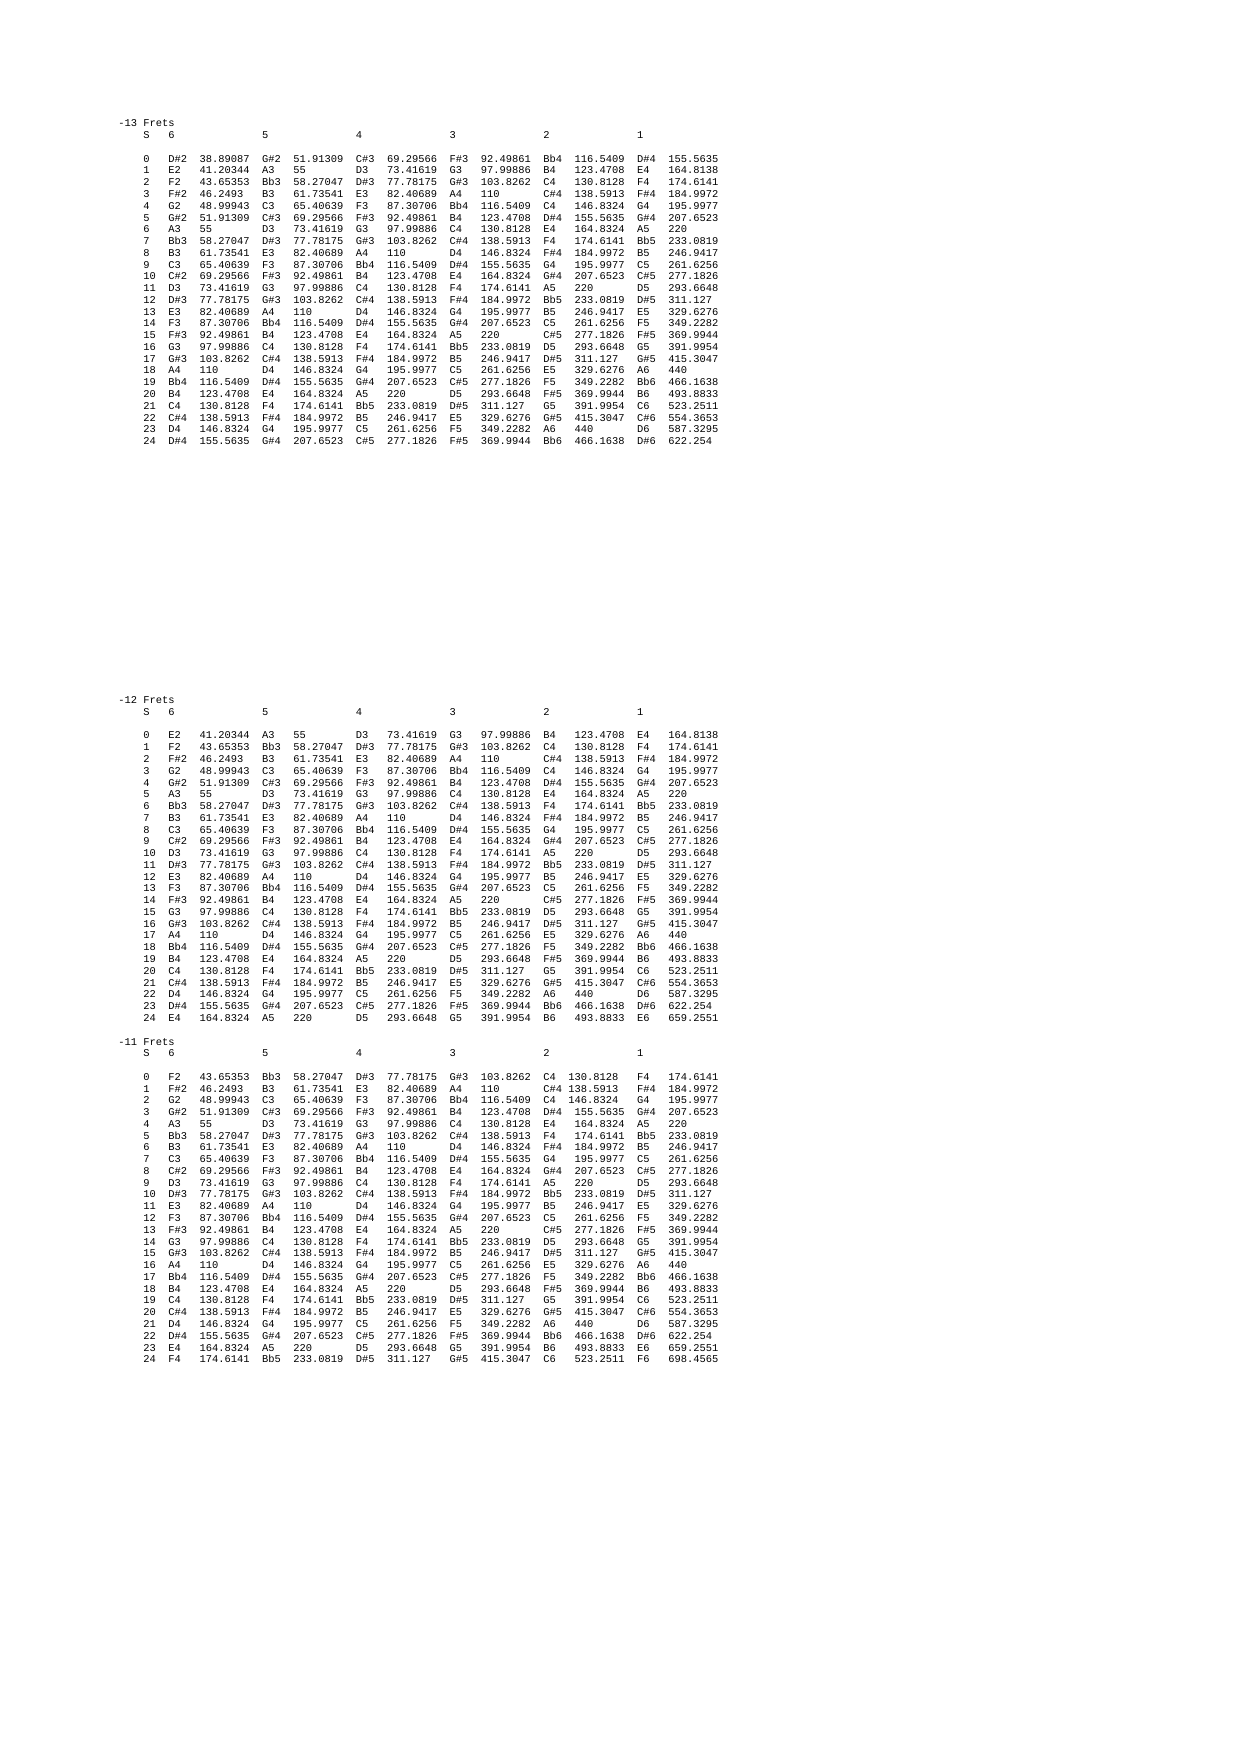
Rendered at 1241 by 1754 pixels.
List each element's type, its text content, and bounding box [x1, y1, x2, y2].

text 23 E4 164.8324 A5 220 D5 293.6648 G5 391.9954 B6 493.8833 E6 659.2551 [118, 1342, 1122, 1354]
text 21 C4 130.8128 F4 174.6141 Bb5 233.0819 D#5 311.127 G5 391.9954 C6 523.2511 [118, 401, 1122, 412]
text 9 D3 73.41619 G3 97.99886 C4 130.8128 F4 174.6141 A5 220 D5 293.6648 [118, 1177, 1122, 1189]
text 15 F#3 92.49861 B4 123.4708 E4 164.8324 A5 220 C#5 277.1826 F#5 369.9944 [118, 330, 1122, 342]
text 21 C#4 138.5913 F#4 184.9972 B5 246.9417 E5 329.6276 G#5 415.3047 C#6 554.3653 [118, 977, 1122, 989]
text 22 D#4 155.5635 G#4 207.6523 C#5 277.1826 F#5 369.9944 Bb6 466.1638 D#6 622.254 [118, 1331, 1122, 1342]
text 13 E3 82.40689 A4 110 D4 146.8324 G4 195.9977 B5 246.9417 E5 329.6276 [118, 306, 1122, 318]
text 13 F3 87.30706 Bb4 116.5409 D#4 155.5635 G#4 207.6523 C5 261.6256 F5 349.2282 [118, 883, 1122, 895]
text 6 B3 61.73541 E3 82.40689 A4 110 D4 146.8324 F#4 184.9972 B5 246.9417 [118, 1142, 1122, 1154]
text 0 D#2 38.89087 G#2 51.91309 C#3 69.29566 F#3 92.49861 Bb4 116.5409 D#4 155.5635 [118, 153, 1122, 165]
text S 6 5 4 3 2 1 [118, 707, 1122, 718]
text 7 Bb3 58.27047 D#3 77.78175 G#3 103.8262 C#4 138.5913 F4 174.6141 Bb5 233.0819 [118, 236, 1122, 248]
text 16 G#3 103.8262 C#4 138.5913 F#4 184.9972 B5 246.9417 D#5 311.127 G#5 415.3047 [118, 918, 1122, 930]
text 22 D4 146.8324 G4 195.9977 C5 261.6256 F5 349.2282 A6 440 D6 587.3295 [118, 989, 1122, 1001]
text 19 B4 123.4708 E4 164.8324 A5 220 D5 293.6648 F#5 369.9944 B6 493.8833 [118, 954, 1122, 966]
text 15 G#3 103.8262 C#4 138.5913 F#4 184.9972 B5 246.9417 D#5 311.127 G#5 415.3047 [118, 1248, 1122, 1260]
text 8 C3 65.40639 F3 87.30706 Bb4 116.5409 D#4 155.5635 G4 195.9977 C5 261.6256 [118, 824, 1122, 836]
text 24 E4 164.8324 A5 220 D5 293.6648 G5 391.9954 B6 493.8833 E6 659.2551 [118, 1013, 1122, 1024]
text 8 B3 61.73541 E3 82.40689 A4 110 D4 146.8324 F#4 184.9972 B5 246.9417 [118, 248, 1122, 259]
text 18 A4 110 D4 146.8324 G4 195.9977 C5 261.6256 E5 329.6276 A6 440 [118, 365, 1122, 377]
text 9 C#2 69.29566 F#3 92.49861 B4 123.4708 E4 164.8324 G#4 207.6523 C#5 277.1826 [118, 836, 1122, 848]
text 1 F#2 46.2493 B3 61.73541 E3 82.40689 A4 110 C#4 138.5913 F#4 184.9972 [118, 1083, 1122, 1095]
text 24 F4 174.6141 Bb5 233.0819 D#5 311.127 G#5 415.3047 C6 523.2511 F6 698.4565 [118, 1354, 1122, 1366]
text 24 D#4 155.5635 G#4 207.6523 C#5 277.1826 F#5 369.9944 Bb6 466.1638 D#6 622.254 [118, 436, 1122, 448]
text 2 F#2 46.2493 B3 61.73541 E3 82.40689 A4 110 C#4 138.5913 F#4 184.9972 [118, 754, 1122, 766]
text 3 G2 48.99943 C3 65.40639 F3 87.30706 Bb4 116.5409 C4 146.8324 G4 195.9977 [118, 766, 1122, 777]
text 2 F2 43.65353 Bb3 58.27047 D#3 77.78175 G#3 103.8262 C4 130.8128 F4 174.6141 [118, 177, 1122, 189]
text 0 E2 41.20344 A3 55 D3 73.41619 G3 97.99886 B4 123.4708 E4 164.8138 [118, 730, 1122, 742]
text 10 D3 73.41619 G3 97.99886 C4 130.8128 F4 174.6141 A5 220 D5 293.6648 [118, 848, 1122, 860]
text 20 B4 123.4708 E4 164.8324 A5 220 D5 293.6648 F#5 369.9944 B6 493.8833 [118, 389, 1122, 401]
text 4 G#2 51.91309 C#3 69.29566 F#3 92.49861 B4 123.4708 D#4 155.5635 G#4 207.6523 [118, 777, 1122, 789]
text 1 E2 41.20344 A3 55 D3 73.41619 G3 97.99886 B4 123.4708 E4 164.8138 [118, 165, 1122, 177]
text 21 D4 146.8324 G4 195.9977 C5 261.6256 F5 349.2282 A6 440 D6 587.3295 [118, 1319, 1122, 1331]
text 6 Bb3 58.27047 D#3 77.78175 G#3 103.8262 C#4 138.5913 F4 174.6141 Bb5 233.0819 [118, 801, 1122, 813]
text 6 A3 55 D3 73.41619 G3 97.99886 C4 130.8128 E4 164.8324 A5 220 [118, 224, 1122, 236]
text 23 D4 146.8324 G4 195.9977 C5 261.6256 F5 349.2282 A6 440 D6 587.3295 [118, 424, 1122, 436]
text 14 G3 97.99886 C4 130.8128 F4 174.6141 Bb5 233.0819 D5 293.6648 G5 391.9954 [118, 1236, 1122, 1248]
text 3 G#2 51.91309 C#3 69.29566 F#3 92.49861 B4 123.4708 D#4 155.5635 G#4 207.6523 [118, 1107, 1122, 1119]
text 3 F#2 46.2493 B3 61.73541 E3 82.40689 A4 110 C#4 138.5913 F#4 184.9972 [118, 189, 1122, 201]
text 14 F#3 92.49861 B4 123.4708 E4 164.8324 A5 220 C#5 277.1826 F#5 369.9944 [118, 895, 1122, 907]
text 5 Bb3 58.27047 D#3 77.78175 G#3 103.8262 C#4 138.5913 F4 174.6141 Bb5 233.0819 [118, 1130, 1122, 1142]
text 11 E3 82.40689 A4 110 D4 146.8324 G4 195.9977 B5 246.9417 E5 329.6276 [118, 1201, 1122, 1213]
text -13 Frets [118, 118, 1122, 130]
text 22 C#4 138.5913 F#4 184.9972 B5 246.9417 E5 329.6276 G#5 415.3047 C#6 554.3653 [118, 412, 1122, 424]
text 18 B4 123.4708 E4 164.8324 A5 220 D5 293.6648 F#5 369.9944 B6 493.8833 [118, 1283, 1122, 1295]
text 17 Bb4 116.5409 D#4 155.5635 G#4 207.6523 C#5 277.1826 F5 349.2282 Bb6 466.1638 [118, 1272, 1122, 1283]
text 12 F3 87.30706 Bb4 116.5409 D#4 155.5635 G#4 207.6523 C5 261.6256 F5 349.2282 [118, 1213, 1122, 1224]
text 19 Bb4 116.5409 D#4 155.5635 G#4 207.6523 C#5 277.1826 F5 349.2282 Bb6 466.1638 [118, 377, 1122, 389]
text 11 D3 73.41619 G3 97.99886 C4 130.8128 F4 174.6141 A5 220 D5 293.6648 [118, 283, 1122, 295]
text 11 D#3 77.78175 G#3 103.8262 C#4 138.5913 F#4 184.9972 Bb5 233.0819 D#5 311.127 [118, 860, 1122, 871]
text S 6 5 4 3 2 1 [118, 1048, 1122, 1060]
text 12 D#3 77.78175 G#3 103.8262 C#4 138.5913 F#4 184.9972 Bb5 233.0819 D#5 311.127 [118, 295, 1122, 306]
text 23 D#4 155.5635 G#4 207.6523 C#5 277.1826 F#5 369.9944 Bb6 466.1638 D#6 622.254 [118, 1001, 1122, 1013]
text 5 A3 55 D3 73.41619 G3 97.99886 C4 130.8128 E4 164.8324 A5 220 [118, 789, 1122, 801]
text 9 C3 65.40639 F3 87.30706 Bb4 116.5409 D#4 155.5635 G4 195.9977 C5 261.6256 [118, 259, 1122, 271]
text 4 A3 55 D3 73.41619 G3 97.99886 C4 130.8128 E4 164.8324 A5 220 [118, 1119, 1122, 1130]
text 8 C#2 69.29566 F#3 92.49861 B4 123.4708 E4 164.8324 G#4 207.6523 C#5 277.1826 [118, 1166, 1122, 1177]
text 5 G#2 51.91309 C#3 69.29566 F#3 92.49861 B4 123.4708 D#4 155.5635 G#4 207.6523 [118, 212, 1122, 224]
text 20 C#4 138.5913 F#4 184.9972 B5 246.9417 E5 329.6276 G#5 415.3047 C#6 554.3653 [118, 1307, 1122, 1319]
text 15 G3 97.99886 C4 130.8128 F4 174.6141 Bb5 233.0819 D5 293.6648 G5 391.9954 [118, 907, 1122, 918]
text 14 F3 87.30706 Bb4 116.5409 D#4 155.5635 G#4 207.6523 C5 261.6256 F5 349.2282 [118, 318, 1122, 330]
text 7 C3 65.40639 F3 87.30706 Bb4 116.5409 D#4 155.5635 G4 195.9977 C5 261.6256 [118, 1154, 1122, 1166]
text 10 D#3 77.78175 G#3 103.8262 C#4 138.5913 F#4 184.9972 Bb5 233.0819 D#5 311.127 [118, 1189, 1122, 1201]
text 7 B3 61.73541 E3 82.40689 A4 110 D4 146.8324 F#4 184.9972 B5 246.9417 [118, 813, 1122, 824]
text 19 C4 130.8128 F4 174.6141 Bb5 233.0819 D#5 311.127 G5 391.9954 C6 523.2511 [118, 1295, 1122, 1307]
text 17 A4 110 D4 146.8324 G4 195.9977 C5 261.6256 E5 329.6276 A6 440 [118, 930, 1122, 942]
text 13 F#3 92.49861 B4 123.4708 E4 164.8324 A5 220 C#5 277.1826 F#5 369.9944 [118, 1224, 1122, 1236]
text 0 F2 43.65353 Bb3 58.27047 D#3 77.78175 G#3 103.8262 C4 130.8128 F4 174.6141 [118, 1072, 1122, 1083]
text 4 G2 48.99943 C3 65.40639 F3 87.30706 Bb4 116.5409 C4 146.8324 G4 195.9977 [118, 201, 1122, 212]
text 20 C4 130.8128 F4 174.6141 Bb5 233.0819 D#5 311.127 G5 391.9954 C6 523.2511 [118, 966, 1122, 977]
text -12 Frets [118, 695, 1122, 707]
text 12 E3 82.40689 A4 110 D4 146.8324 G4 195.9977 B5 246.9417 E5 329.6276 [118, 871, 1122, 883]
text 16 A4 110 D4 146.8324 G4 195.9977 C5 261.6256 E5 329.6276 A6 440 [118, 1260, 1122, 1272]
text 17 G#3 103.8262 C#4 138.5913 F#4 184.9972 B5 246.9417 D#5 311.127 G#5 415.3047 [118, 353, 1122, 365]
text 2 G2 48.99943 C3 65.40639 F3 87.30706 Bb4 116.5409 C4 146.8324 G4 195.9977 [118, 1095, 1122, 1107]
text -11 Frets [118, 1036, 1122, 1048]
text 18 Bb4 116.5409 D#4 155.5635 G#4 207.6523 C#5 277.1826 F5 349.2282 Bb6 466.1638 [118, 942, 1122, 954]
text 16 G3 97.99886 C4 130.8128 F4 174.6141 Bb5 233.0819 D5 293.6648 G5 391.9954 [118, 342, 1122, 353]
text S 6 5 4 3 2 1 [118, 130, 1122, 142]
text 10 C#2 69.29566 F#3 92.49861 B4 123.4708 E4 164.8324 G#4 207.6523 C#5 277.1826 [118, 271, 1122, 283]
text 1 F2 43.65353 Bb3 58.27047 D#3 77.78175 G#3 103.8262 C4 130.8128 F4 174.6141 [118, 742, 1122, 754]
